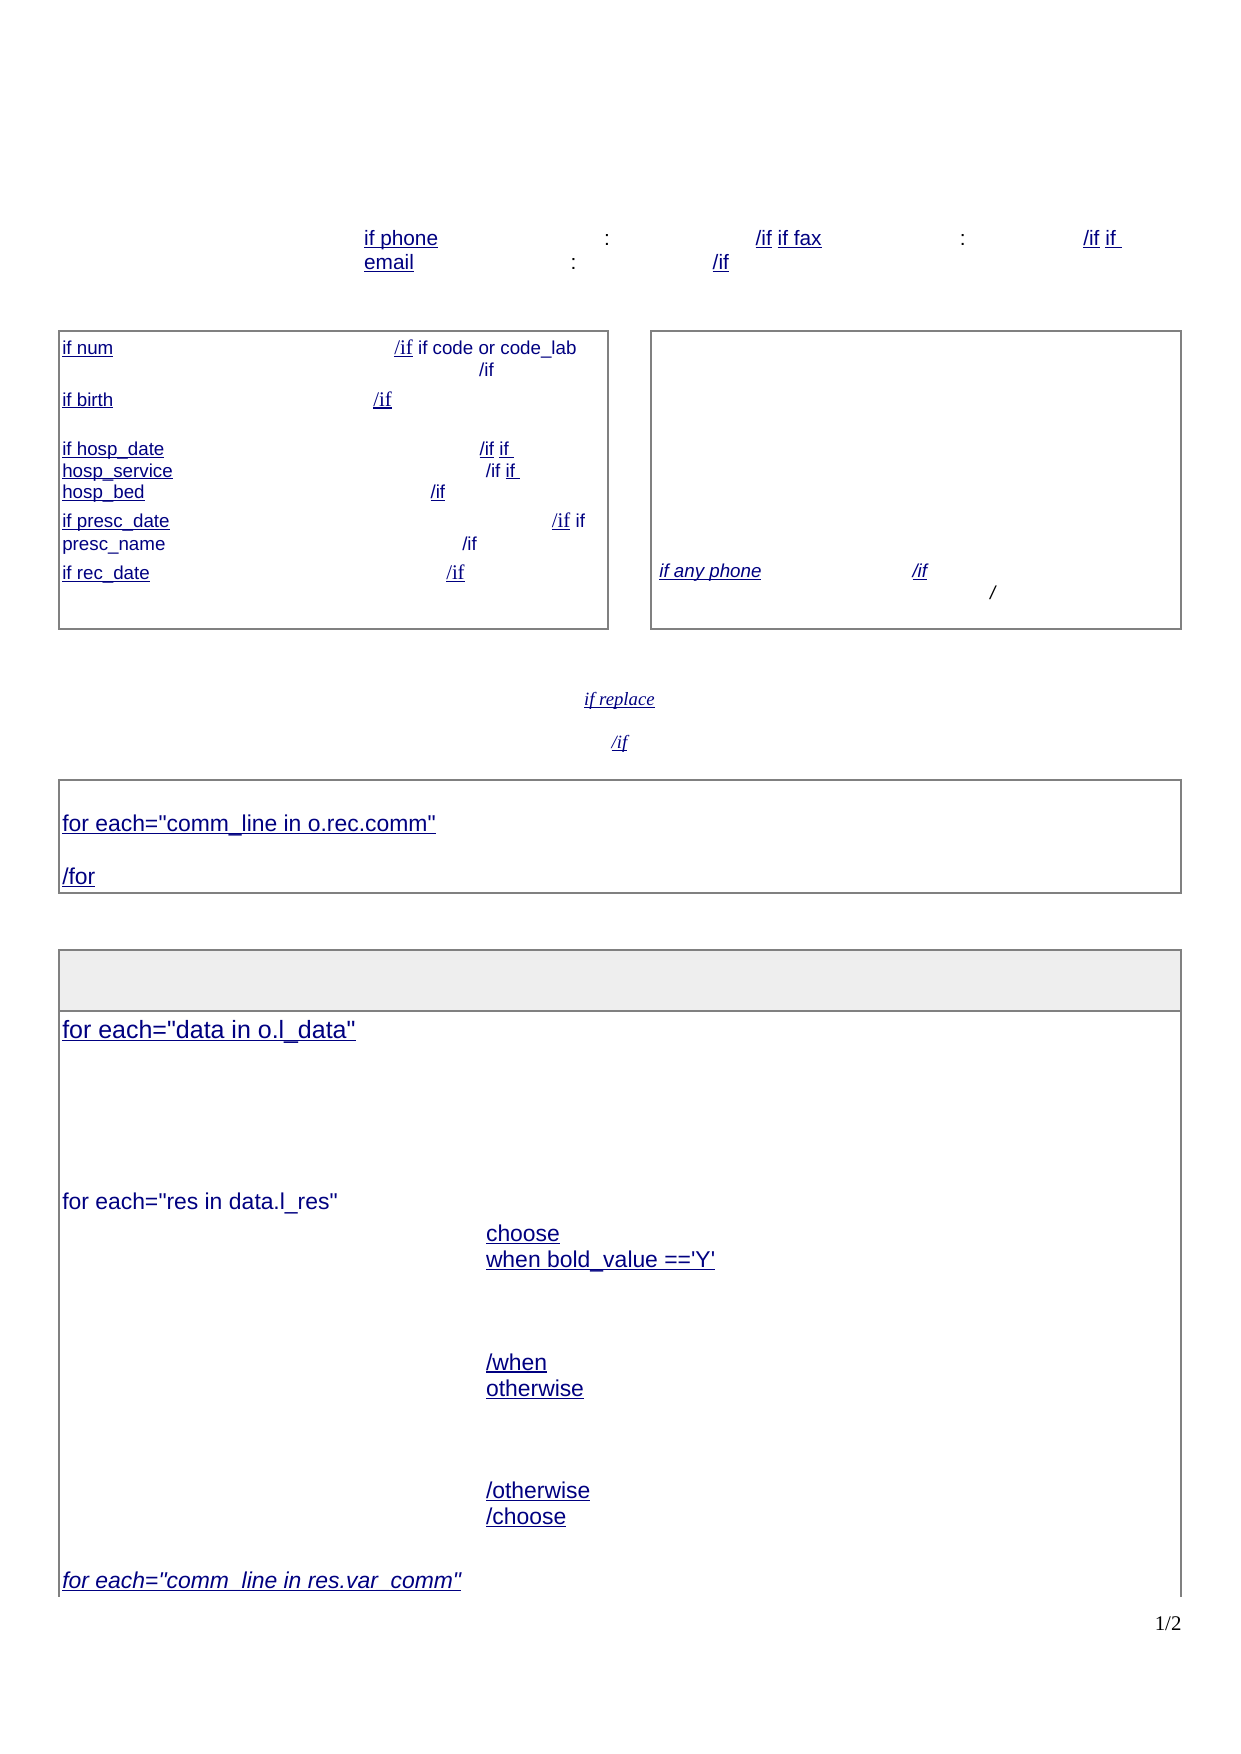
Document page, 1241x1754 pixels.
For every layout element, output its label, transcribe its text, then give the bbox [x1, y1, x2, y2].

table_cell if presc_date <o.label.exam_presc> <o.rec.presc_date>/if if presc_name<o.label.by> <o.rec.presc_name>/if [60, 506, 607, 557]
table_cell if phone<o.label.phone> : <o.lab.phone>/if if fax<o.label.fax> : <o.lab.fax>/if if email<o.label.email> : <o.lab.email>/if [361, 223, 1181, 279]
table_header if num <o.label.record> <o.rec.num>/if if code or code_lab <o.label.code> <o.pat.code> <o.pat.code_lab>/if [60, 332, 607, 383]
table_cell if any phone<o.label.phone> /if <o.pat.phone> <if test="o.pat.phone and o.pat.phone2"> / </if> <o.pat.phone2> [652, 557, 1180, 627]
table_cell <o.lab.head3> [361, 164, 1181, 193]
table_cell choose when bold_value =='Y' <res.value><if test="res.unit"> <res.unit></if> /when otherwise <res.value><if test="res.unit"> <res.unit></if> /otherwise /choose [483, 1217, 732, 1532]
table_cell <if test="o.report.full_comm == 'Y' and res.var_comm"> [60, 1533, 1180, 1564]
text /if [59, 731, 1181, 752]
table_cell </if> [60, 1121, 1180, 1153]
table_cell <o.lab.addr> [361, 194, 1181, 223]
table_header <o.label.results> [483, 951, 732, 1010]
table_cell <res.prev_date> <res.prev_val><if test="res.unit"> <res.prev_unit></if> [957, 1217, 1180, 1532]
table_cell <o.pat.zipcode> <o.pat.city> [652, 506, 1180, 557]
text <if test="o.report.full_comm == 'Y' and o.rec.comm"> [59, 752, 1181, 779]
table_cell if hosp_date <o.label.admit> <o.rec.hosp_date>/if if hosp_service<o.label.at> <o.rec.hosp_service>/if if hosp_bed<o.label.bed> <o.rec.hosp_bed>/if [60, 435, 607, 506]
table_header <o.label.references> [732, 951, 957, 1010]
table_cell if birth <o.label.born> <o.pat.birth>/if <o.pat.age> <o.pat.age_unit> <o.pat.sex> [60, 384, 607, 435]
table_cell for each="data in o.l_data" [60, 1012, 1180, 1047]
table_cell [609, 435, 650, 506]
table_header <o.label.previous> [957, 951, 1180, 1010]
table_header <o.rec.comm_title> for each="comm_line in o.rec.comm" <comm_line> /for [60, 781, 1180, 892]
table_cell <o.pat.middlename> <o.pat.maidenname> [652, 384, 1180, 435]
text <o.report.replace> [59, 709, 1181, 731]
table_header <o.lab.name> [361, 95, 1181, 134]
text <o.report.status> [59, 285, 1181, 324]
table_header [609, 330, 650, 383]
table_cell [609, 557, 650, 627]
table_cell [609, 384, 650, 435]
table_cell [609, 506, 650, 557]
table_cell <res.references> [732, 1217, 957, 1532]
table_cell <data.fam_name> [60, 1079, 1180, 1121]
table_cell for each="res in data.l_res" [60, 1185, 1180, 1217]
table_cell <o.lab.head2> [361, 134, 1181, 164]
text <o.report.title> [59, 647, 1181, 676]
text if replace [59, 688, 1181, 709]
table_cell <o.pat.addr> [652, 435, 1180, 506]
table_cell <res.label> [60, 1217, 483, 1532]
table_cell <data.ana_name> [60, 1153, 1180, 1185]
table_header <o.label.analyzes> [60, 951, 483, 1010]
table_cell <if test="data.fam_name"> [60, 1047, 1180, 1079]
table_header <o.pat.lastname> <o.pat.firstname> [652, 332, 1180, 383]
table_cell for each="comm_line in res.var_comm" <comm_line> /for_var_comm [60, 1565, 1180, 1597]
table_header [59, 95, 361, 279]
table_cell if rec_date <o.label.save> <o.rec.rec_date>/if <o.label.edit> <o.report.date_now> [60, 557, 607, 627]
text </if> [59, 923, 1181, 949]
